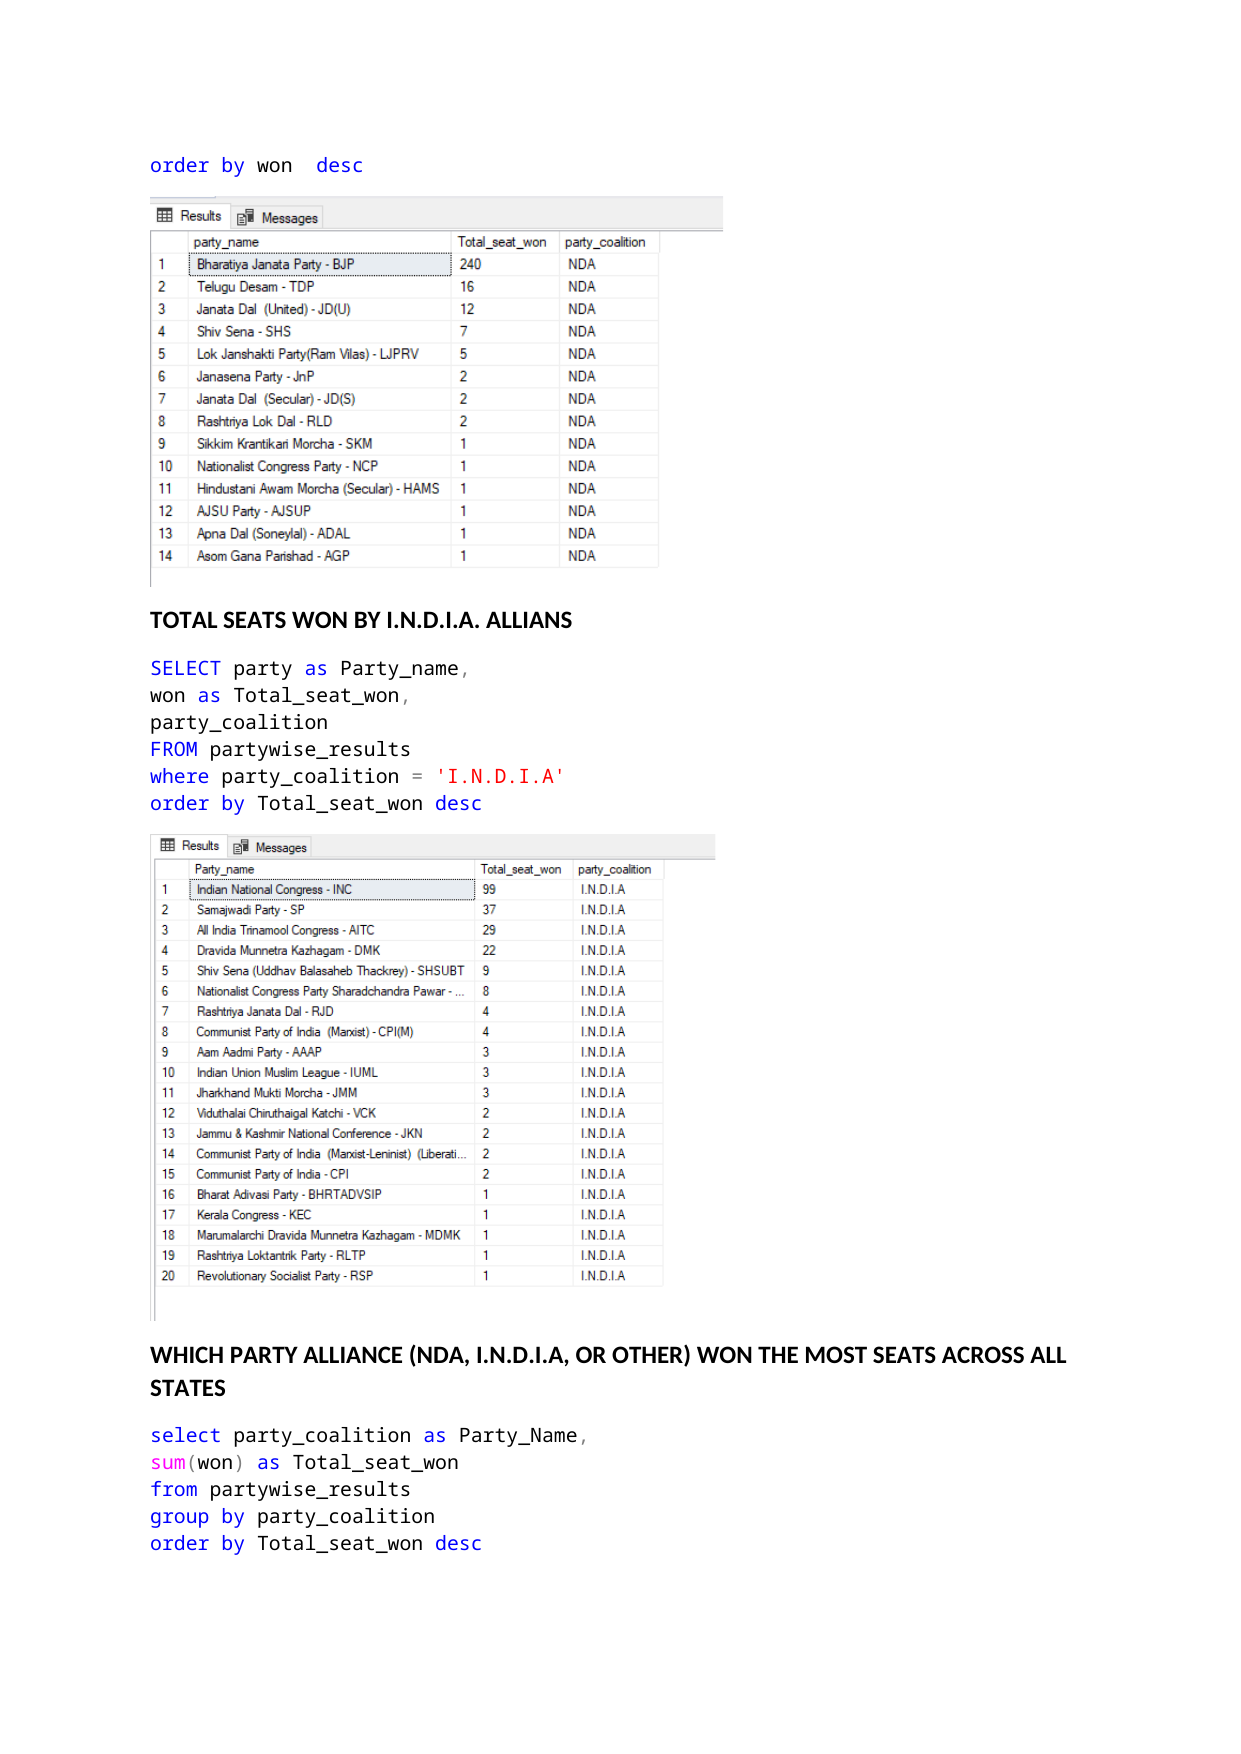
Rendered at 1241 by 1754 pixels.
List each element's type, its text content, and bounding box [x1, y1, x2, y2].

text order by Total_seat_won desc [150, 1529, 1090, 1556]
text SELECT party as Party_name, [150, 654, 1090, 681]
text sum(won) as Total_seat_won [150, 1448, 1090, 1475]
text WHICH PARTY ALLIANCE (NDA, I.N.D.I.A, OR OTHER) WON THE MOST SEATS ACROSS ALL STATES [150, 1339, 1090, 1402]
text won as Total_seat_won, [150, 681, 1090, 708]
text from partywise_results [150, 1475, 1090, 1502]
text order by won desc [150, 150, 1090, 178]
text party_coalition [150, 708, 1090, 735]
text order by Total_seat_won desc [150, 789, 1090, 816]
text TOTAL SEATS WON BY I.N.D.I.A. ALLIANS [150, 605, 1090, 635]
text select party_coalition as Party_Name, [150, 1421, 1090, 1448]
text FROM partywise_results [150, 735, 1090, 762]
text where party_coalition = 'I.N.D.I.A' [150, 762, 1090, 789]
text group by party_coalition [150, 1502, 1090, 1529]
